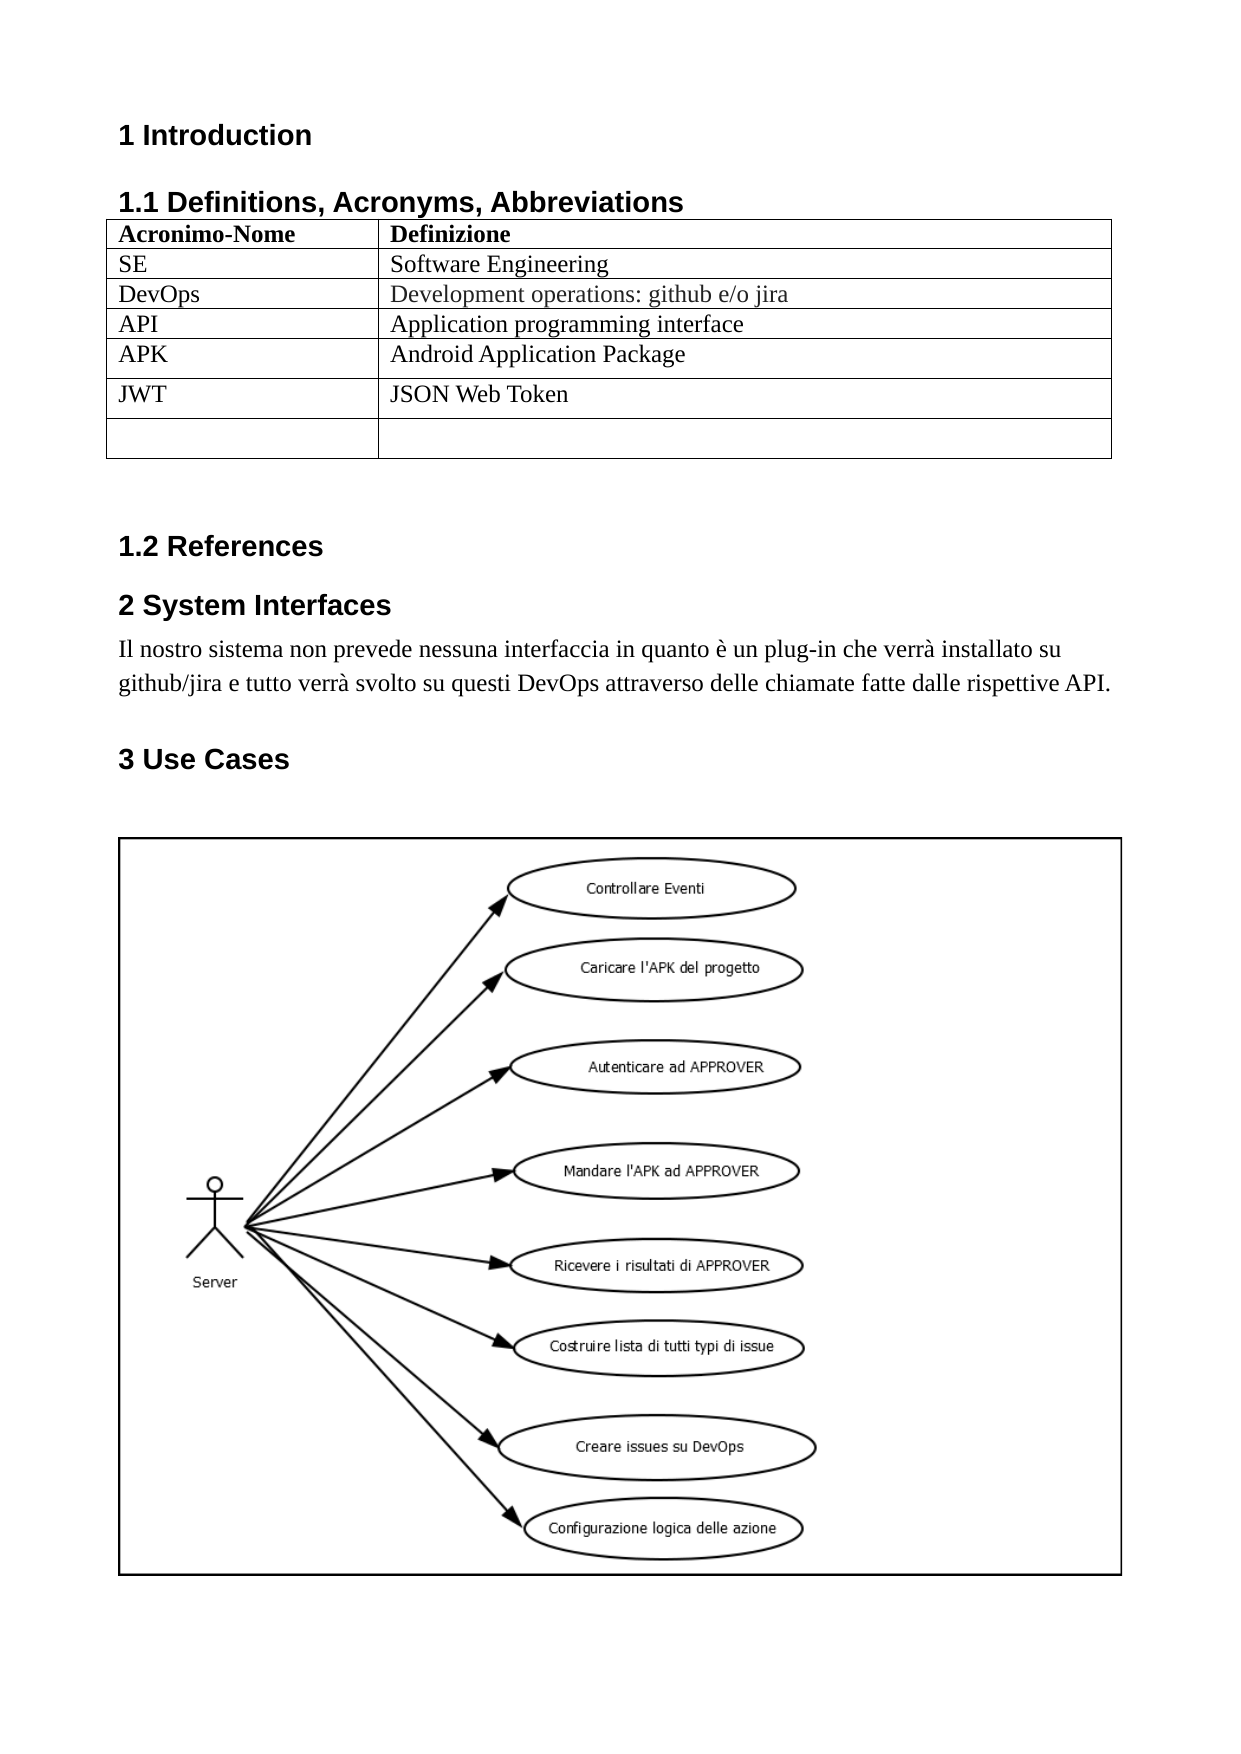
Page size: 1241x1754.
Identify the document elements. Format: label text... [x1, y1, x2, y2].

table_header Definizione [379, 220, 1111, 248]
subtitle 3 Use Cases [118, 742, 1122, 776]
table_cell APK [107, 339, 378, 378]
table_header Acronimo-Nome [107, 220, 378, 248]
list Definitions, Acronyms, Abbreviations [118, 185, 1122, 218]
table_cell API [107, 309, 378, 338]
table_cell DevOps [107, 279, 378, 308]
table_cell JSON Web Token [379, 379, 1111, 418]
table_cell Development operations: github e/o jira [379, 279, 1111, 308]
table_cell [107, 419, 378, 458]
subtitle 2 System Interfaces [118, 588, 1122, 621]
text Il nostro sistema non prevede nessuna interfaccia in quanto è un plug-in che verrà installato su github/jira e tutto verrà svolto su questi DevOps attraverso delle chiamate fatte dalle rispettive API. [118, 634, 1122, 697]
subtitle 1 Introduction [118, 118, 1122, 152]
table_cell Software Engineering [379, 249, 1111, 278]
table_cell Application programming interface [379, 309, 1111, 338]
subtitle 1.2 References [118, 529, 1122, 563]
table_cell Android Application Package [379, 339, 1111, 378]
table_cell [379, 419, 1111, 458]
table_cell SE [107, 249, 378, 278]
table_cell JWT [107, 379, 378, 418]
